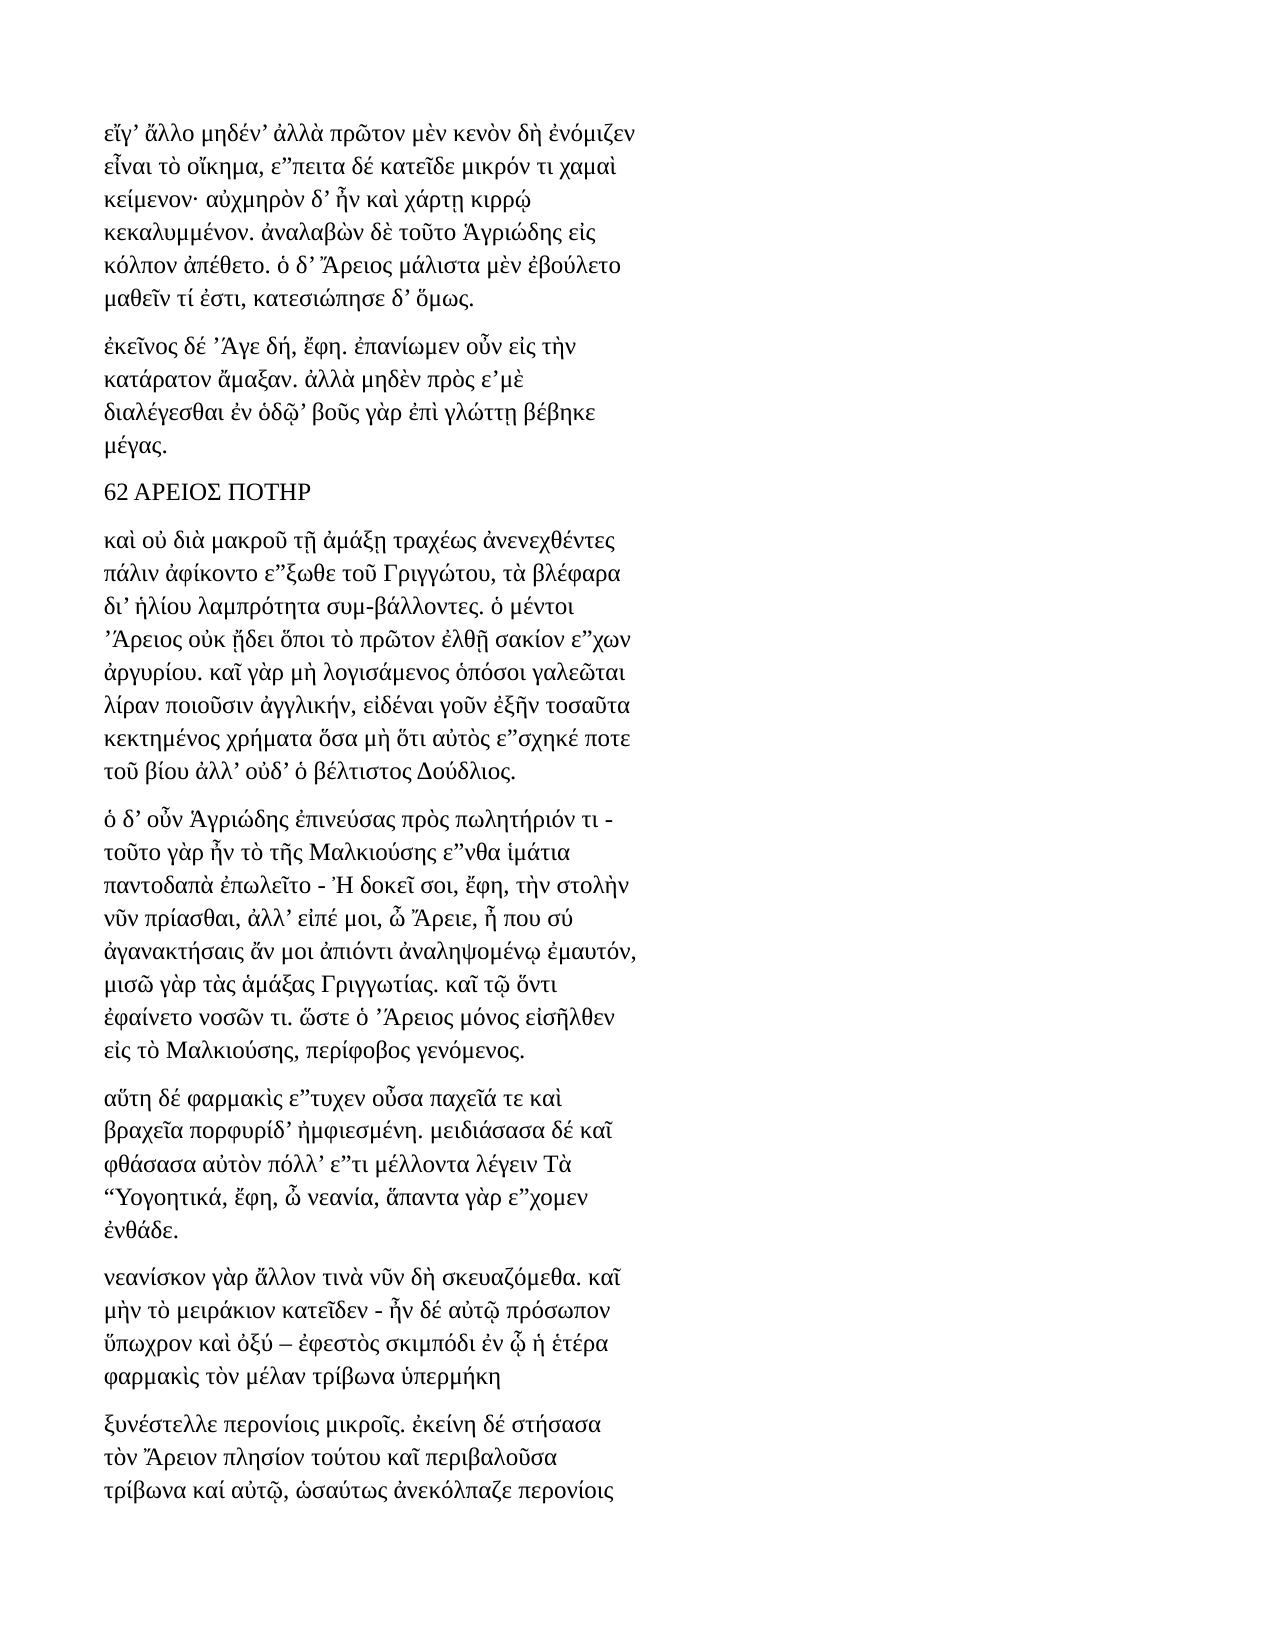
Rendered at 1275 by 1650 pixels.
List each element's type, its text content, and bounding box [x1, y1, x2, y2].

table_cell [638, 525, 1157, 804]
table_cell ξυνέστελλε περονίοις μικροῖς. ἐκείνη δέ στήσασα τὸν Ἄρειον πλησίον τούτου καῖ περιβαλοῦσα τρίβωνα καί αὐτῷ, ὡσαύτως ἀνεκόλπαζε περονίοις [104, 1409, 637, 1504]
table_cell [638, 1409, 1157, 1504]
table_cell εἴγ’ ἄλλο μηδέν’ ἀλλὰ πρῶτον μὲν κενὸν δὴ ἐνόμιζεν εἶναι τὸ οἴκημα, ε”πειτα δέ κατεῖδε μικρόν τι χαμαὶ κείμενον· αὐχμηρὸν δ’ ἦν καὶ χάρτῃ κιρρῴ κεκαλυμμένον. ἀναλαβὼν δὲ τοῦτο Ἁγριώδης εἰς κόλπον ἀπέθετο. ὁ δ’ Ἄρειος μάλιστα μὲν ἐβούλετο μαθεῖν τί ἐστι, κατεσιώπησε δ’ ὅμως. [104, 118, 637, 331]
table_cell νεανίσκον γὰρ ἄλλον τινὰ νῦν δὴ σκευαζόμεθα. καῖ μὴν τὸ μειράκιον κατεῖδεν - ἦν δέ αὐτῷ πρόσωπον ὕπωχρον καὶ ὀξύ – ἐφεστὸς σκιμπόδι ἐν ᾧ ἡ ἑτέρα φαρμακὶς τὸν μέλαν τρίβωνα ὑπερμήκη [104, 1262, 637, 1409]
table_cell [638, 804, 1157, 1083]
table_cell ἐκεῖνος δέ ’Άγε δή, ἔφη. ἐπανίωμεν οὖν εἰς τὴν κατάρατον ἄμαξαν. ἀλλὰ μηδὲν πρὸς ε’μὲ διαλέγεσθαι ἐν ὁδῷ’ βοῦς γὰρ ἐπὶ γλώττῃ βέβηκε μέγας. [104, 331, 637, 477]
table_cell [638, 478, 1157, 525]
table_cell [638, 1262, 1157, 1409]
table_cell ὁ δ’ οὖν Ἁγριώδης ἐπινεύσας πρὸς πωλητήριόν τι - τοῦτο γὰρ ἦν τὸ τῆς Μαλκιούσης ε”νθα ἱμάτια παντοδαπὰ ἐπωλεῖτο - Ἠ δοκεῖ σοι, ἔφη, τὴν στολὴν νῦν πρίασθαι, ἀλλ’ εἰπέ μοι, ὦ Ἄρειε, ἦ που σύ ἀγανακτήσαις ἄν μοι ἀπιόντι ἀναληψομένῳ ἐμαυτόν, μισῶ γὰρ τὰς ἁμάξας Γριγγωτίας. καῖ τῷ ὅντι ἐφαίνετο νοσῶν τι. ὥστε ὁ ’Άρειος μόνος εἰσῆλθεν εἰς τὸ Μαλκιούσης, περίφοβος γενόμενος. [104, 804, 637, 1083]
table_cell καὶ οὐ διὰ μακροῦ τῇ ἀμάξῃ τραχέως ἀνενεχθέντες πάλιν ἀφίκοντο ε”ξωθε τοῦ Γριγγώτου, τὰ βλέφαρα δι’ ἡλίου λαμπρότητα συμ-βάλλοντες. ὁ μέντοι ’Άρειος οὐκ ᾔδει ὅποι τὸ πρῶτον ἐλθῇ σακίον ε”χων ἀργυρίου. καῖ γὰρ μὴ λογισάμενος ὁπόσοι γαλεῶται λίραν ποιοῦσιν ἀγγλικήν, εἰδέναι γοῦν ἐξῆν τοσαῦτα κεκτημένος χρήματα ὅσα μὴ ὅτι αὐτὸς ε”σχηκέ ποτε τοῦ βίου ἀλλ’ οὐδ’ ὁ βέλτιστος Δούδλιος. [104, 525, 637, 804]
table_cell [638, 331, 1157, 477]
table_cell [638, 1083, 1157, 1262]
table_cell [638, 118, 1157, 331]
table_cell 62 ΑΡΕΙΟΣ ΠΟΤΗΡ [104, 478, 637, 525]
table_cell αὕτη δέ φαρμακὶς ε”τυχεν οὖσα παχεῖά τε καὶ βραχεῖα πορφυρίδ’ ἠμφιεσμένη. μειδιάσασα δέ καῖ φθάσασα αὐτὸν πόλλ’ ε”τι μέλλοντα λέγειν Τὰ “Υογοητικά, ἔφη, ὦ νεανία, ἅπαντα γὰρ ε”χομεν ἐνθάδε. [104, 1083, 637, 1262]
